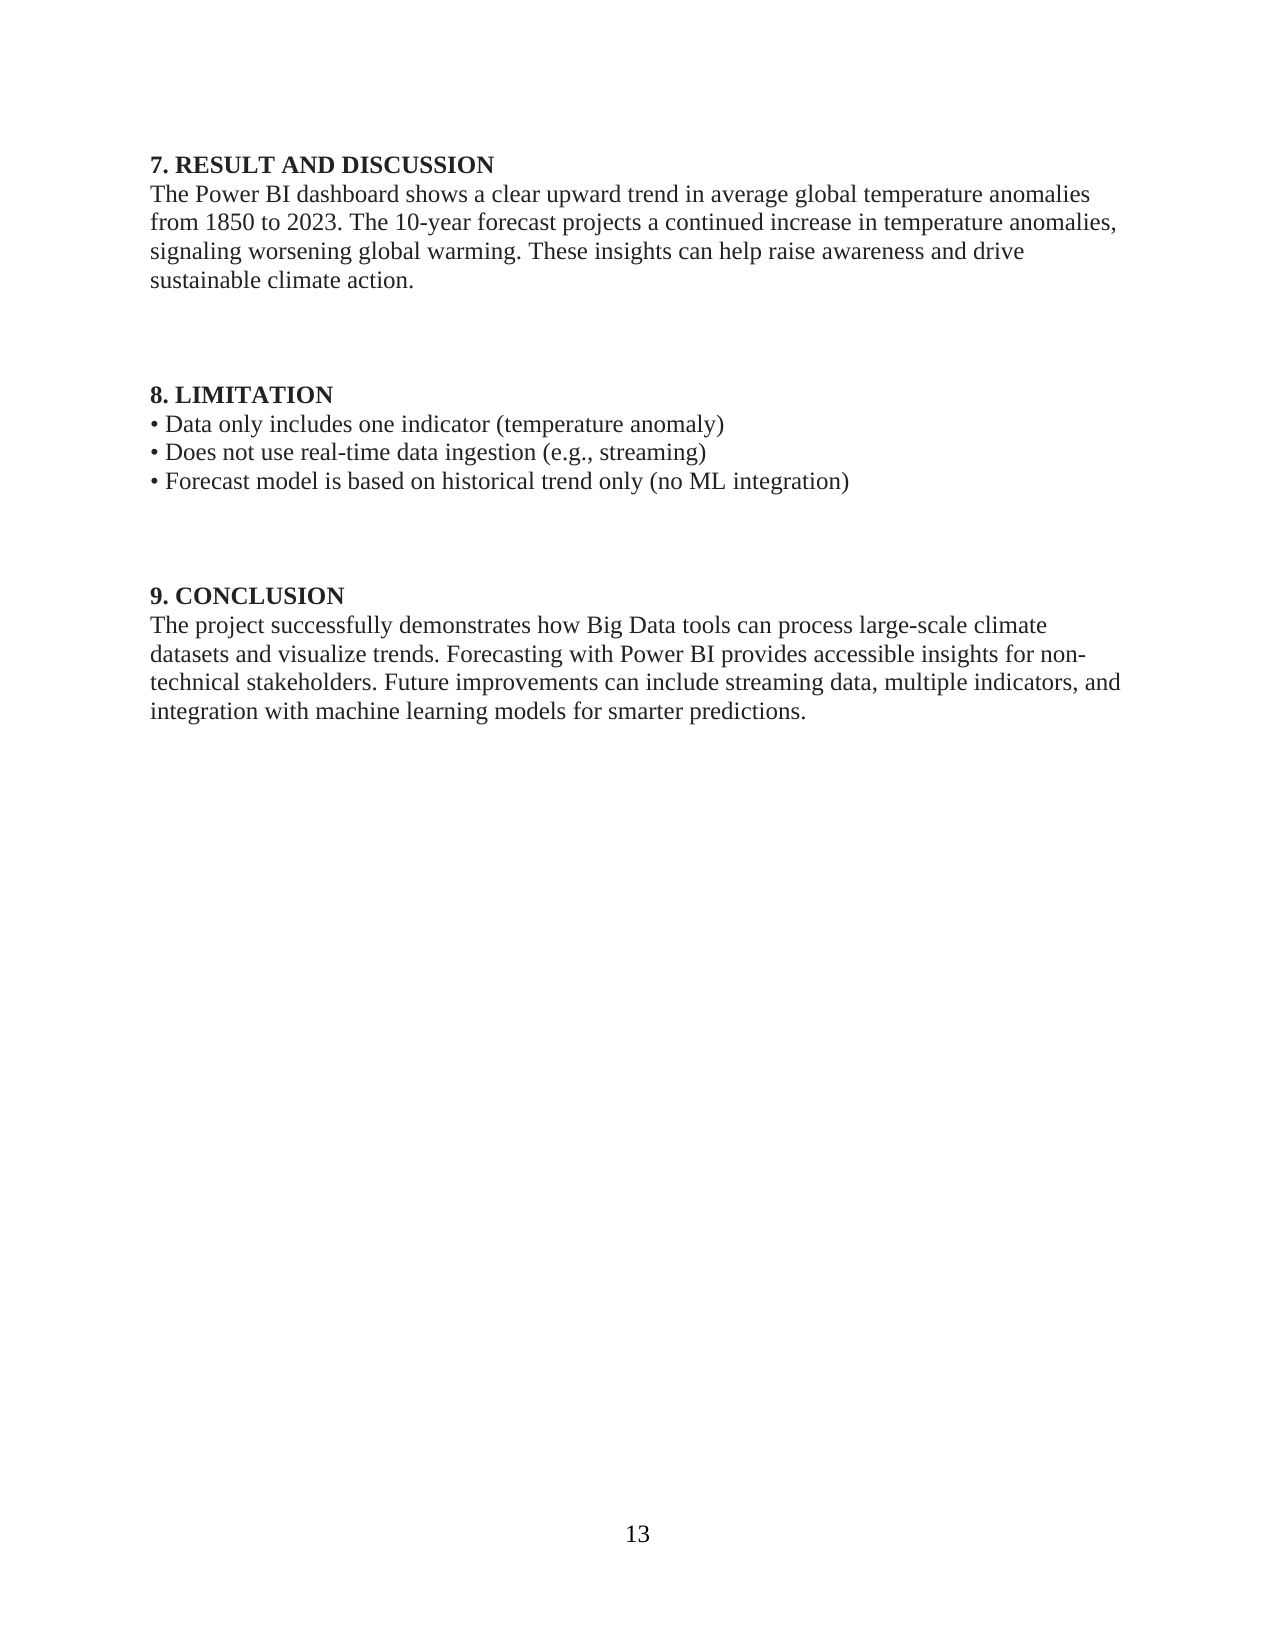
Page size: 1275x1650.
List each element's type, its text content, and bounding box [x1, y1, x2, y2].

text • Forecast model is based on historical trend only (no ML integration) [150, 466, 1125, 495]
text 9. CONCLUSION [150, 581, 1125, 610]
text 8. LIMITATION [150, 380, 1125, 409]
text The project successfully demonstrates how Big Data tools can process large-scale climate datasets and visualize trends. Forecasting with Power BI provides accessible insights for non-technical stakeholders. Future improvements can include streaming data, multiple indicators, and integration with machine learning models for smarter predictions. [150, 610, 1125, 725]
text • Does not use real-time data ingestion (e.g., streaming) [150, 437, 1125, 466]
text The Power BI dashboard shows a clear upward trend in average global temperature anomalies from 1850 to 2023. The 10-year forecast projects a continued increase in temperature anomalies, signaling worsening global warming. These insights can help raise awareness and drive sustainable climate action. [150, 179, 1125, 294]
text • Data only includes one indicator (temperature anomaly) [150, 409, 1125, 437]
text 7. RESULT AND DISCUSSION [150, 150, 1125, 179]
